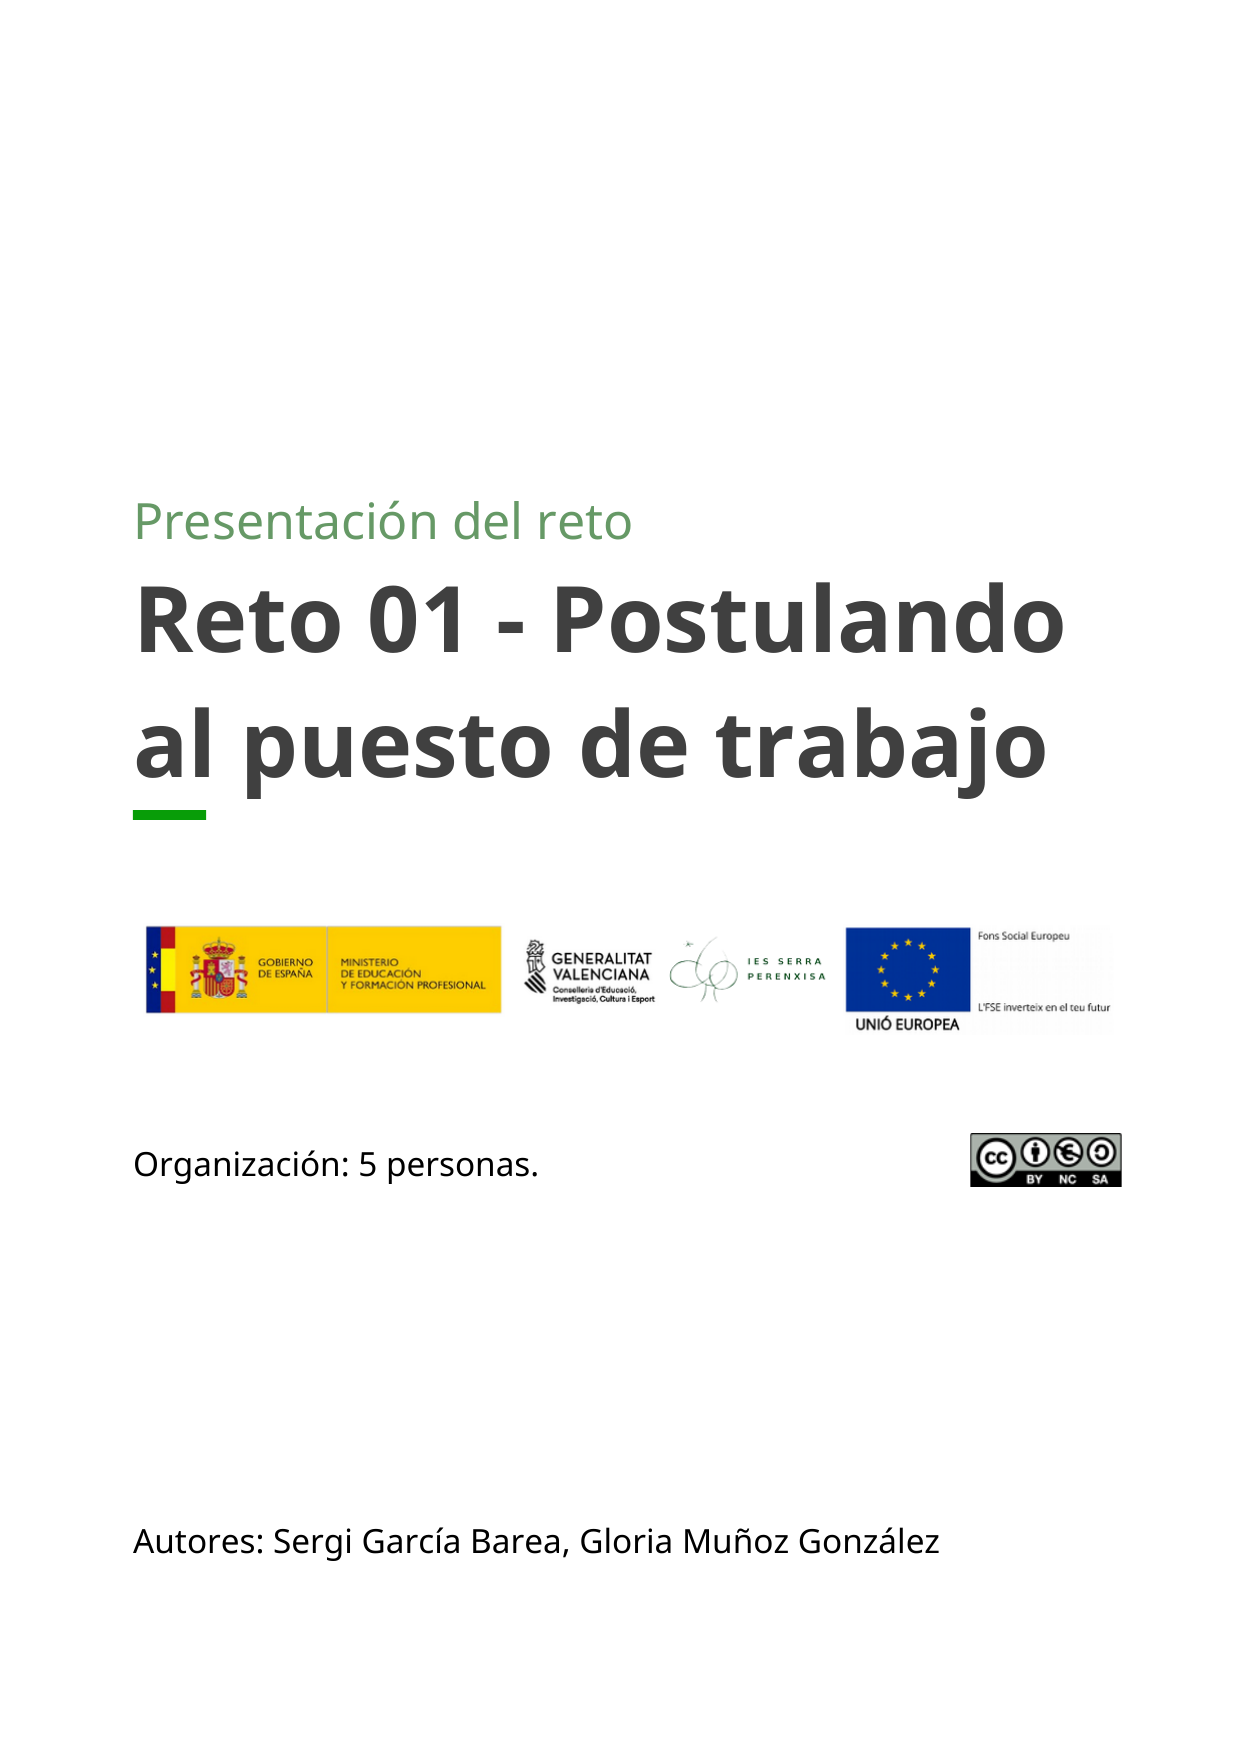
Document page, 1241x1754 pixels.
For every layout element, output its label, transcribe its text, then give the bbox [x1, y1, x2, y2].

picture [970, 1133, 1122, 1187]
picture [132, 908, 1122, 1046]
text Organización: 5 personas. [133, 1141, 970, 1186]
picture [132, 810, 207, 820]
text Autores: Sergi García Barea, Gloria Muñoz González [133, 1518, 1122, 1564]
title Presentación del reto Reto 01 - Postulando al puesto de trabajo [133, 486, 1122, 804]
